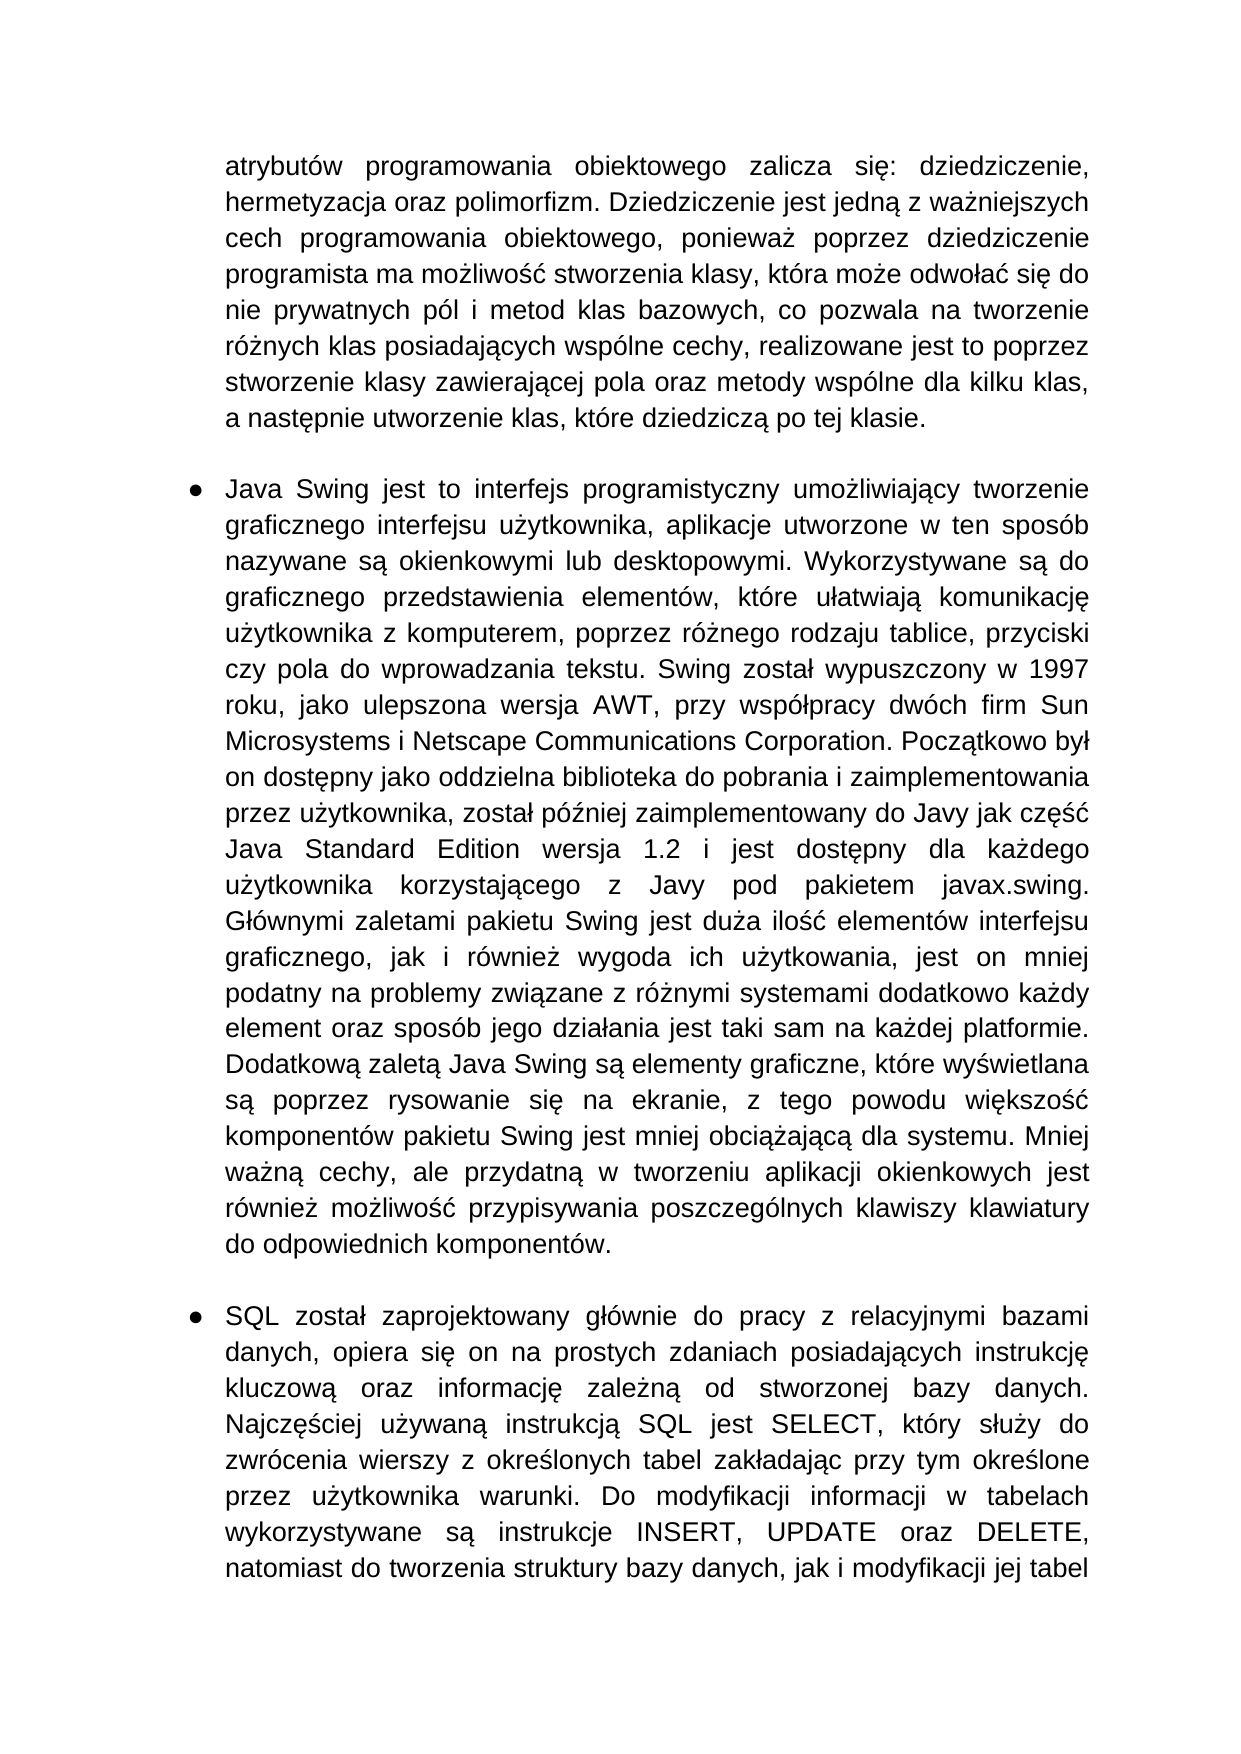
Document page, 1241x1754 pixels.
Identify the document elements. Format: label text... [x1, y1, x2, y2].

list SQL został zaprojektowany głównie do pracy z relacyjnymi bazami danych, opiera się on na prostych zdaniach posiadających instrukcję kluczową oraz informację zależną od stworzonej bazy danych. Najczęściej używaną instrukcją SQL jest SELECT, który służy do zwrócenia wierszy z określonych tabel zakładając przy tym określone przez użytkownika warunki. Do modyfikacji informacji w tabelach wykorzystywane są instrukcje INSERT, UPDATE oraz DELETE, natomiast do tworzenia struktury bazy danych, jak i modyfikacji jej tabel [187, 1300, 1090, 1583]
list Java Swing jest to interfejs programistyczny umożliwiający tworzenie graficznego interfejsu użytkownika, aplikacje utworzone w ten sposób nazywane są okienkowymi lub desktopowymi. Wykorzystywane są do graficznego przedstawienia elementów, które ułatwiają komunikację użytkownika z komputerem, poprzez różnego rodzaju tablice, przyciski czy pola do wprowadzania tekstu. Swing został wypuszczony w 1997 roku, jako ulepszona wersja AWT, przy współpracy dwóch firm Sun Microsystems i Netscape Communications Corporation. Początkowo był on dostępny jako oddzielna biblioteka do pobrania i zaimplementowania przez użytkownika, został później zaimplementowany do Javy jak część Java Standard Edition wersja 1.2 i jest dostępny dla każdego użytkownika korzystającego z Javy pod pakietem javax.swing. Głównymi zaletami pakietu Swing jest duża ilość elementów interfejsu graficznego, jak i również wygoda ich użytkowania, jest on mniej podatny na problemy związane z różnymi systemami dodatkowo każdy element oraz sposób jego działania jest taki sam na każdej platformie. Dodatkową zaletą Java Swing są elementy graficzne, które wyświetlana są poprzez rysowanie się na ekranie, z tego powodu większość komponentów pakietu Swing jest mniej obciążającą dla systemu. Mniej ważną cechy, ale przydatną w tworzeniu aplikacji okienkowych jest również możliwość przypisywania poszczególnych klawiszy klawiatury do odpowiednich komponentów. [187, 473, 1090, 1259]
text atrybutów programowania obiektowego zalicza się: dziedziczenie, hermetyzacja oraz polimorfizm. Dziedziczenie jest jedną z ważniejszych cech programowania obiektowego, ponieważ poprzez dziedziczenie programista ma możliwość stworzenia klasy, która może odwołać się do nie prywatnych pól i metod klas bazowych, co pozwala na tworzenie różnych klas posiadających wspólne cechy, realizowane jest to poprzez stworzenie klasy zawierającej pola oraz metody wspólne dla kilku klas, a następnie utworzenie klas, które dziedziczą po tej klasie. [225, 150, 1090, 433]
